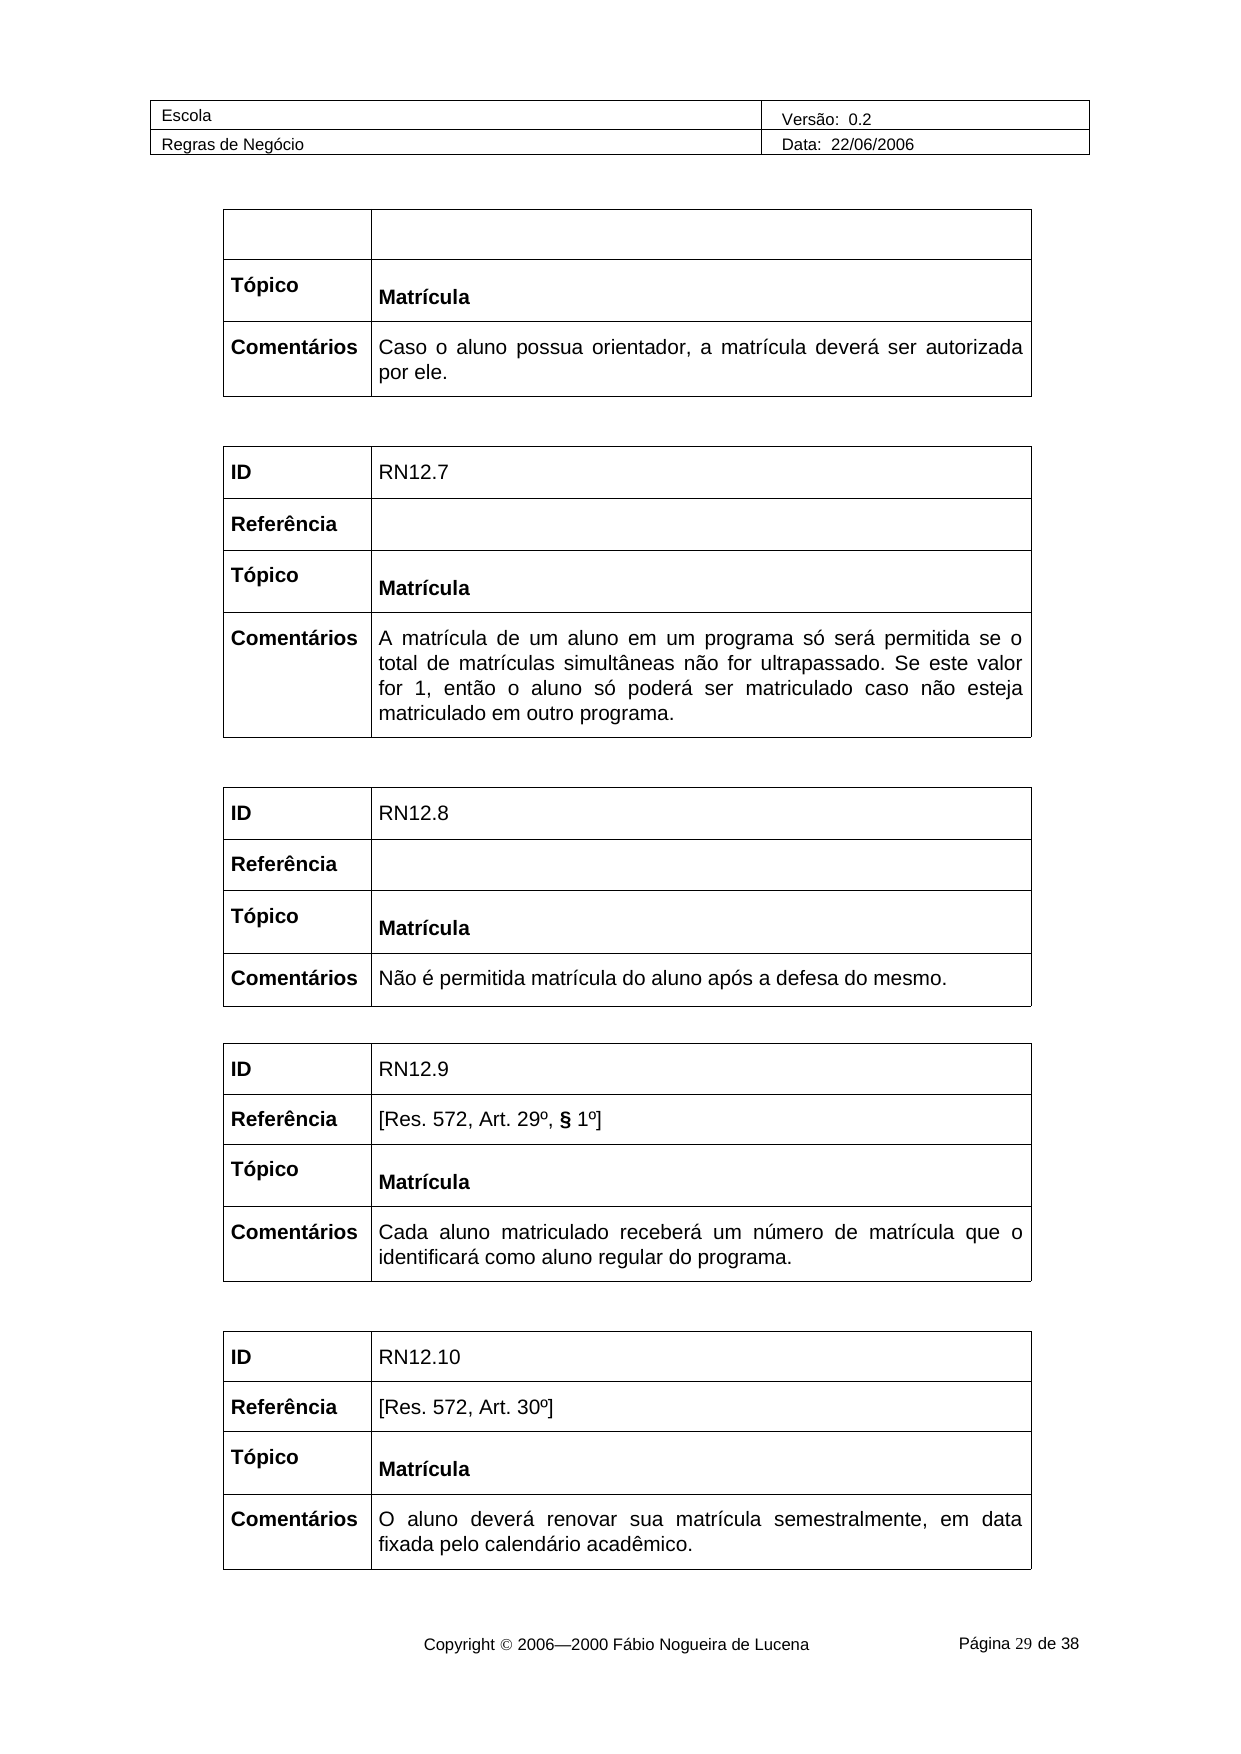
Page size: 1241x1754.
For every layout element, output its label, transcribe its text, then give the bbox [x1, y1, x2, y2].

table_header ID [224, 447, 371, 498]
table_cell [224, 210, 371, 259]
table_cell Comentários [224, 613, 371, 737]
table_header RN12.8 [372, 788, 1031, 839]
table_cell Tópico [224, 551, 371, 612]
table_cell Matrícula [372, 260, 1031, 321]
table_cell Referência [224, 1095, 371, 1143]
table_cell Comentários [224, 1495, 371, 1569]
table_cell Cada aluno matriculado receberá um número de matrícula que o identificará como aluno regular do programa. [372, 1207, 1031, 1281]
table_header RN12.7 [372, 447, 1031, 498]
table_header ID [224, 1332, 371, 1381]
table_cell Referência [224, 840, 371, 890]
table_header ID [224, 1044, 371, 1093]
table_cell Tópico [224, 1145, 371, 1206]
table_cell Matrícula [372, 891, 1031, 952]
table_cell [Res. 572, Art. 30º] [372, 1382, 1031, 1431]
table_cell Referência [224, 1382, 371, 1431]
table_cell Tópico [224, 891, 371, 952]
table_cell Não é permitida matrícula do aluno após a defesa do mesmo. [372, 954, 1031, 1006]
table_header RN12.10 [372, 1332, 1031, 1381]
table_cell Comentários [224, 1207, 371, 1281]
table_cell Tópico [224, 260, 371, 321]
table_cell Comentários [224, 322, 371, 396]
table_header ID [224, 788, 371, 839]
table_cell [372, 499, 1031, 549]
table_cell Matrícula [372, 551, 1031, 612]
table_header RN12.9 [372, 1044, 1031, 1093]
table_cell Comentários [224, 954, 371, 1006]
table_cell [Res. 572, Art. 29º, § 1º] [372, 1095, 1031, 1143]
table_cell O aluno deverá renovar sua matrícula semestralmente, em data fixada pelo calendário acadêmico. [372, 1495, 1031, 1569]
table_cell A matrícula de um aluno em um programa só será permitida se o total de matrículas simultâneas não for ultrapassado. Se este valor for 1, então o aluno só poderá ser matriculado caso não esteja matriculado em outro programa. [372, 613, 1031, 737]
table_cell Matrícula [372, 1432, 1031, 1493]
table_cell Matrícula [372, 1145, 1031, 1206]
table_cell [372, 210, 1031, 259]
table_cell [372, 840, 1031, 890]
table_cell Caso o aluno possua orientador, a matrícula deverá ser autorizada por ele. [372, 322, 1031, 396]
table_cell Tópico [224, 1432, 371, 1493]
table_cell Referência [224, 499, 371, 549]
